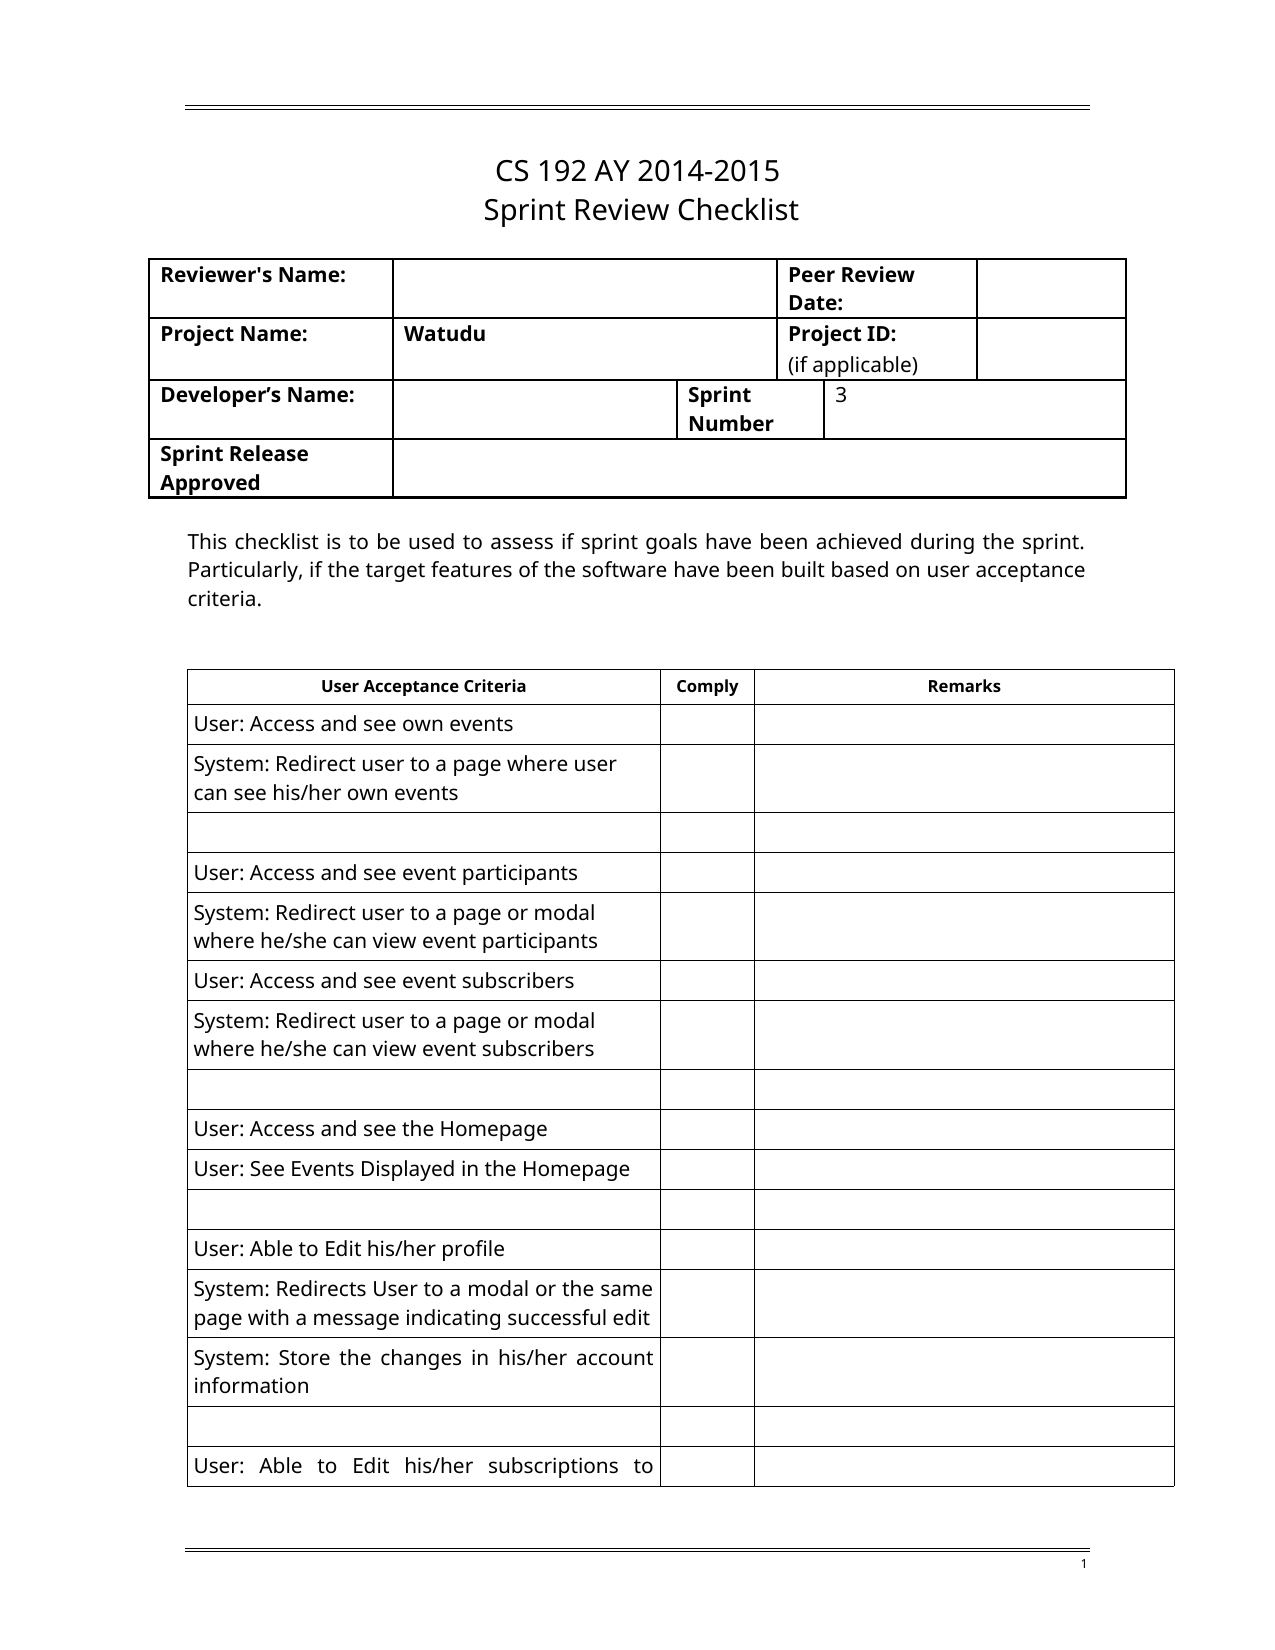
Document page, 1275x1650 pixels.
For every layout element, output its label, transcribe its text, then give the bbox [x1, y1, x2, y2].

table_cell [394, 381, 676, 437]
table_cell [755, 1407, 1174, 1446]
table_cell Watudu [394, 319, 776, 378]
table_cell [755, 705, 1174, 743]
table_cell [188, 1070, 660, 1109]
text CS 192 AY 2014-2015 [187, 150, 1087, 190]
table_cell [661, 813, 754, 852]
table_cell System: Redirects User to a modal or the same page with a message indicating successful edit [188, 1270, 660, 1337]
table_header Remarks [755, 670, 1174, 703]
table_cell User: Access and see the Homepage [188, 1110, 660, 1149]
table_cell [755, 1230, 1174, 1269]
table_cell System: Redirect user to a page where user can see his/her own events [188, 745, 660, 812]
table_cell 3 [825, 381, 1125, 437]
table_cell [755, 1070, 1174, 1109]
table_cell [755, 1270, 1174, 1337]
table_cell (if applicable) [778, 348, 976, 378]
table_cell [661, 1150, 754, 1189]
table_cell [661, 1070, 754, 1109]
table_cell [978, 319, 1125, 378]
table_cell [755, 893, 1174, 960]
table_cell User: See Events Displayed in the Homepage [188, 1150, 660, 1189]
table_header Peer Review Date: [778, 260, 976, 317]
table_cell User: Access and see own events [188, 705, 660, 743]
table_cell [394, 440, 1125, 496]
table_cell [661, 961, 754, 1000]
table_cell [755, 813, 1174, 852]
table_cell User: Access and see event participants [188, 853, 660, 892]
table_cell Project ID: [778, 319, 976, 348]
table_cell Sprint Number [678, 381, 823, 437]
table_cell [661, 1447, 754, 1486]
table_cell [661, 705, 754, 743]
table_cell [755, 1150, 1174, 1189]
table_cell Project Name: [150, 319, 392, 378]
table_cell [188, 1407, 660, 1446]
table_header Comply [661, 670, 754, 703]
table_cell [661, 1110, 754, 1149]
table_cell Developer’s Name: [150, 381, 392, 437]
table_cell System: Store the changes in his/her account information [188, 1338, 660, 1406]
table_cell [188, 813, 660, 852]
table_cell [661, 1001, 754, 1069]
table_cell Sprint Release Approved [150, 440, 392, 496]
table_cell [755, 1001, 1174, 1069]
table_cell User: Access and see event subscribers [188, 961, 660, 1000]
text This checklist is to be used to assess if sprint goals have been achieved during the sprint. Particularly, if the target features of the software have been built based on user acceptance criteria. [187, 527, 1087, 612]
table_cell [755, 1338, 1174, 1406]
table_cell [755, 1447, 1174, 1486]
table_cell [755, 853, 1174, 892]
table_header Reviewer's Name: [150, 260, 392, 317]
table_cell User: Able to Edit his/her subscriptions to [188, 1447, 660, 1486]
table_cell System: Redirect user to a page or modal where he/she can view event subscribers [188, 1001, 660, 1069]
table_cell [661, 745, 754, 812]
table_cell [188, 1190, 660, 1229]
table_cell [661, 1338, 754, 1406]
text Sprint Review Checklist [187, 190, 1087, 229]
table_header [394, 260, 776, 317]
table_header User Acceptance Criteria [188, 670, 660, 703]
table_cell [661, 853, 754, 892]
table_header [978, 260, 1125, 317]
table_cell System: Redirect user to a page or modal where he/she can view event participants [188, 893, 660, 960]
table_cell [755, 745, 1174, 812]
table_cell [755, 1190, 1174, 1229]
table_cell [661, 1270, 754, 1337]
table_cell [661, 893, 754, 960]
table_cell [661, 1190, 754, 1229]
table_cell [661, 1407, 754, 1446]
table_cell [755, 961, 1174, 1000]
table_cell [661, 1230, 754, 1269]
table_cell User: Able to Edit his/her profile [188, 1230, 660, 1269]
table_cell [755, 1110, 1174, 1149]
